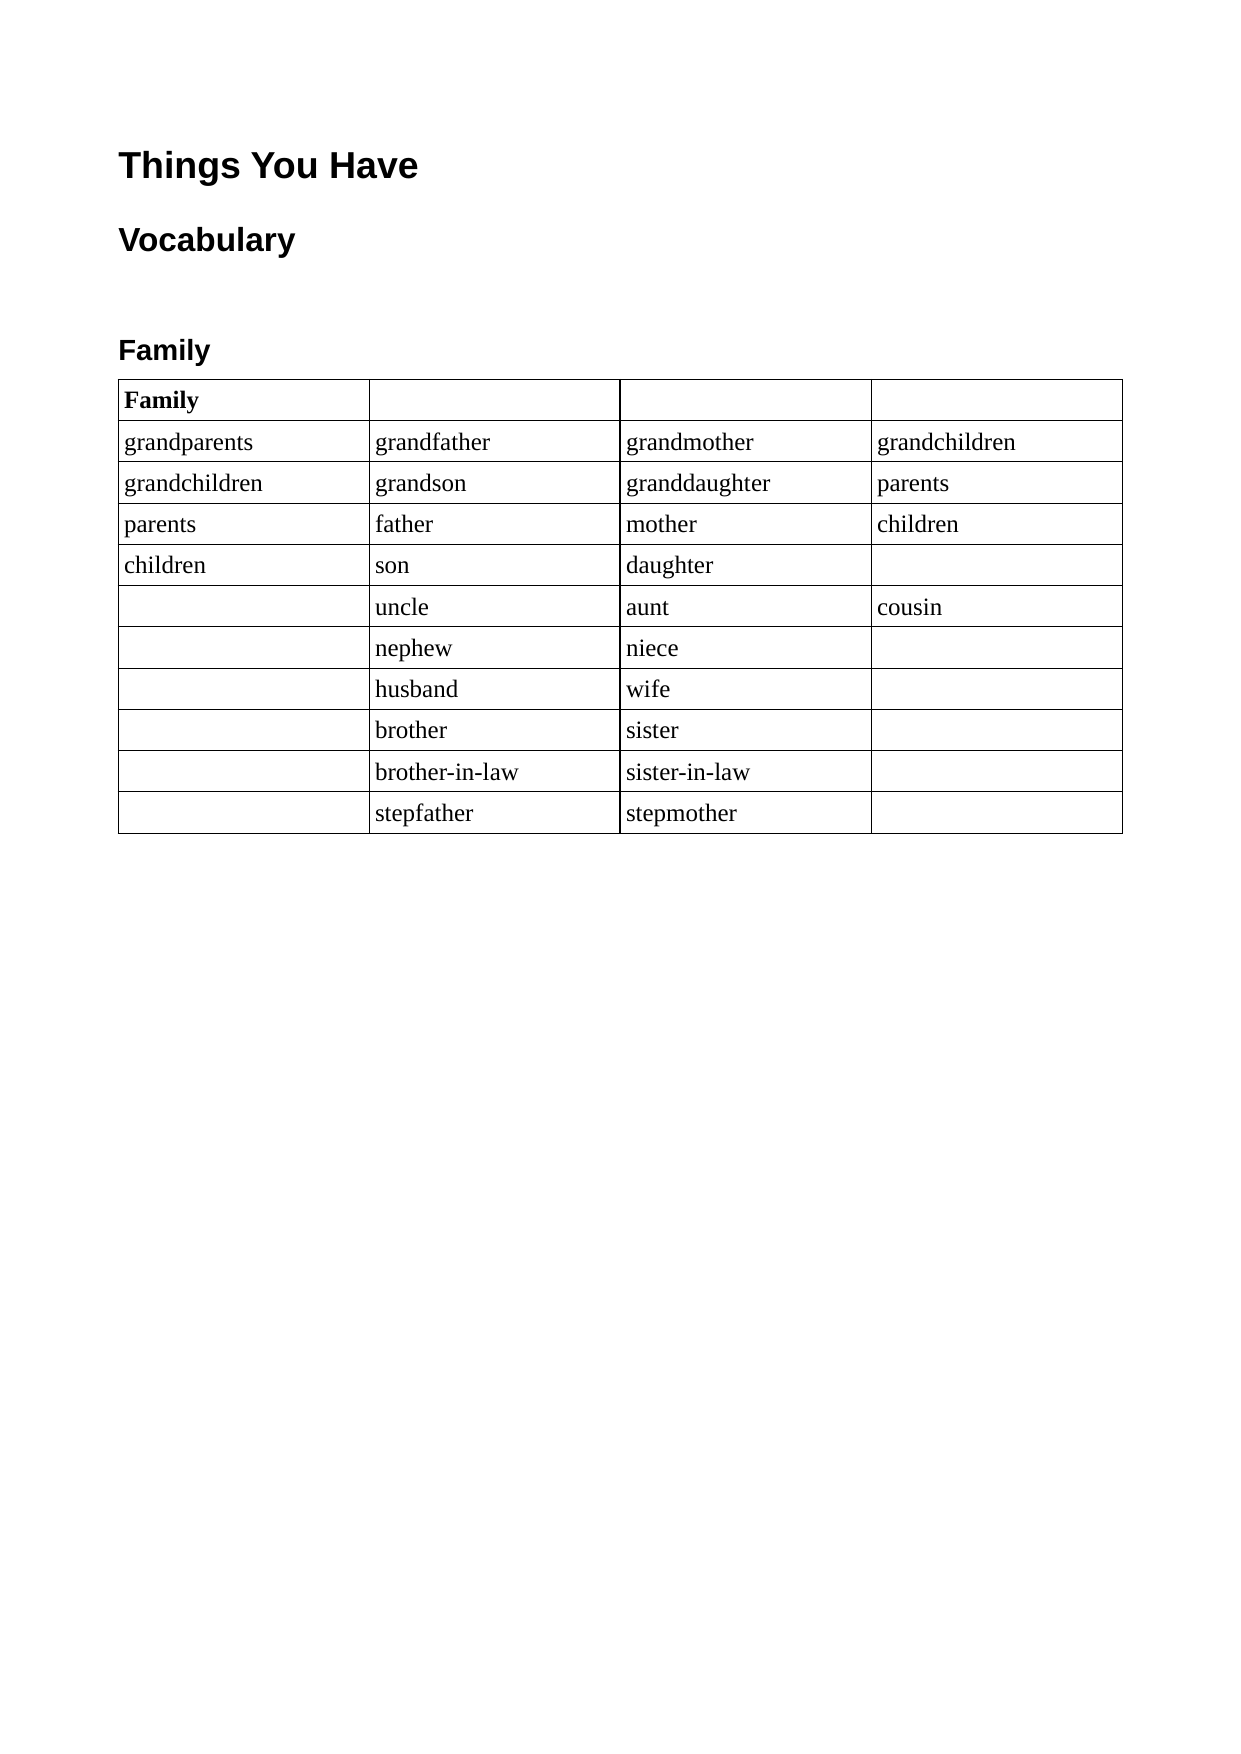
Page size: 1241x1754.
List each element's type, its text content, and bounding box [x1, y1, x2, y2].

table_cell daughter [621, 545, 871, 585]
table_header [872, 380, 1122, 420]
table_cell uncle [370, 586, 619, 626]
table_cell sister-in-law [621, 751, 871, 791]
table_header [621, 380, 871, 420]
table_cell [119, 710, 369, 750]
table_cell son [370, 545, 619, 585]
table_cell granddaughter [621, 462, 871, 502]
table_cell sister [621, 710, 871, 750]
table_cell [872, 669, 1122, 709]
subtitle Things You Have [118, 143, 1122, 186]
table_cell [872, 627, 1122, 667]
table_cell niece [621, 627, 871, 667]
table_cell grandchildren [872, 421, 1122, 461]
table_cell [119, 751, 369, 791]
table_cell nephew [370, 627, 619, 667]
subtitle Family [118, 333, 1122, 366]
table_cell grandchildren [119, 462, 369, 502]
table_cell brother-in-law [370, 751, 619, 791]
table_cell [872, 792, 1122, 832]
table_header [370, 380, 619, 420]
table_cell [872, 751, 1122, 791]
table_cell stepfather [370, 792, 619, 832]
table_cell stepmother [621, 792, 871, 832]
table_cell husband [370, 669, 619, 709]
table_cell father [370, 504, 619, 544]
subtitle Vocabulary [118, 219, 1122, 258]
table_cell [119, 669, 369, 709]
table_cell grandmother [621, 421, 871, 461]
table_cell parents [872, 462, 1122, 502]
table_cell parents [119, 504, 369, 544]
table_cell aunt [621, 586, 871, 626]
table_cell mother [621, 504, 871, 544]
table_cell [872, 545, 1122, 585]
table_cell children [119, 545, 369, 585]
table_header Family [119, 380, 369, 420]
table_cell brother [370, 710, 619, 750]
table_cell grandson [370, 462, 619, 502]
table_cell [872, 710, 1122, 750]
table_cell cousin [872, 586, 1122, 626]
table_cell children [872, 504, 1122, 544]
table_cell grandfather [370, 421, 619, 461]
table_cell [119, 792, 369, 832]
table_cell [119, 586, 369, 626]
table_cell grandparents [119, 421, 369, 461]
table_cell [119, 627, 369, 667]
table_cell wife [621, 669, 871, 709]
